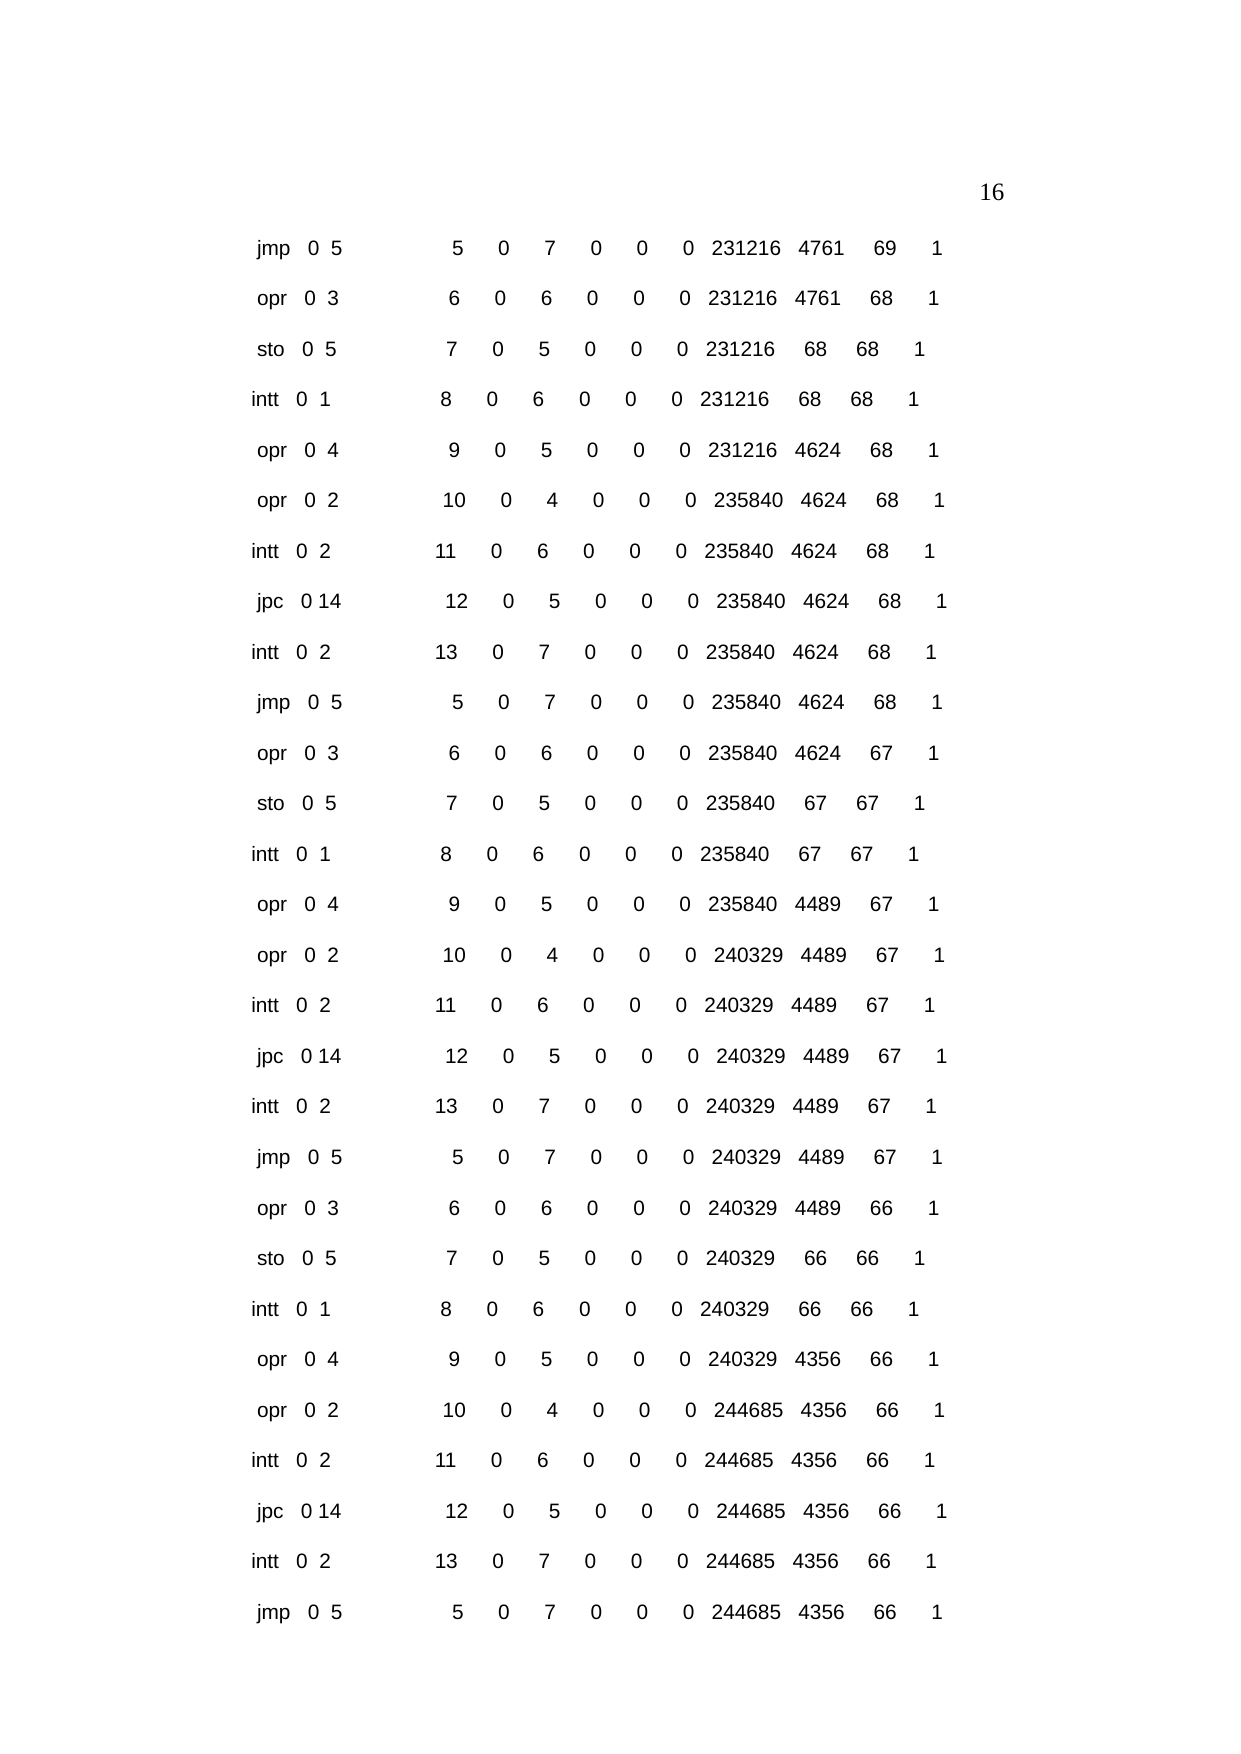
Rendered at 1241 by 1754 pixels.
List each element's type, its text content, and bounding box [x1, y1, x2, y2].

text jmp 0 5 5 0 7 0 0 0 240329 4489 67 1 [251, 1145, 1122, 1169]
text jmp 0 5 5 0 7 0 0 0 244685 4356 66 1 [251, 1599, 1122, 1623]
text intt 0 2 13 0 7 0 0 0 235840 4624 68 1 [251, 639, 1122, 663]
text jpc 0 14 12 0 5 0 0 0 244685 4356 66 1 [251, 1498, 1122, 1522]
text intt 0 1 8 0 6 0 0 0 235840 67 67 1 [251, 842, 1122, 866]
text intt 0 2 11 0 6 0 0 0 240329 4489 67 1 [251, 993, 1122, 1017]
text opr 0 2 10 0 4 0 0 0 244685 4356 66 1 [251, 1397, 1122, 1421]
text opr 0 3 6 0 6 0 0 0 231216 4761 68 1 [251, 286, 1122, 310]
text opr 0 4 9 0 5 0 0 0 240329 4356 66 1 [251, 1347, 1122, 1371]
text sto 0 5 7 0 5 0 0 0 231216 68 68 1 [251, 336, 1122, 360]
text intt 0 2 13 0 7 0 0 0 240329 4489 67 1 [251, 1094, 1122, 1118]
text opr 0 4 9 0 5 0 0 0 235840 4489 67 1 [251, 892, 1122, 916]
text jmp 0 5 5 0 7 0 0 0 231216 4761 69 1 [251, 235, 1122, 259]
text intt 0 1 8 0 6 0 0 0 231216 68 68 1 [251, 387, 1122, 411]
text opr 0 2 10 0 4 0 0 0 235840 4624 68 1 [251, 488, 1122, 512]
text jpc 0 14 12 0 5 0 0 0 235840 4624 68 1 [251, 589, 1122, 613]
text opr 0 2 10 0 4 0 0 0 240329 4489 67 1 [251, 943, 1122, 967]
text intt 0 2 13 0 7 0 0 0 244685 4356 66 1 [251, 1549, 1122, 1573]
text intt 0 1 8 0 6 0 0 0 240329 66 66 1 [251, 1296, 1122, 1320]
text opr 0 3 6 0 6 0 0 0 235840 4624 67 1 [251, 741, 1122, 764]
text opr 0 3 6 0 6 0 0 0 240329 4489 66 1 [251, 1195, 1122, 1219]
text intt 0 2 11 0 6 0 0 0 244685 4356 66 1 [251, 1448, 1122, 1472]
text jmp 0 5 5 0 7 0 0 0 235840 4624 68 1 [251, 690, 1122, 714]
text opr 0 4 9 0 5 0 0 0 231216 4624 68 1 [251, 437, 1122, 461]
text sto 0 5 7 0 5 0 0 0 240329 66 66 1 [251, 1246, 1122, 1270]
text sto 0 5 7 0 5 0 0 0 235840 67 67 1 [251, 791, 1122, 815]
text jpc 0 14 12 0 5 0 0 0 240329 4489 67 1 [251, 1044, 1122, 1068]
text intt 0 2 11 0 6 0 0 0 235840 4624 68 1 [251, 538, 1122, 562]
